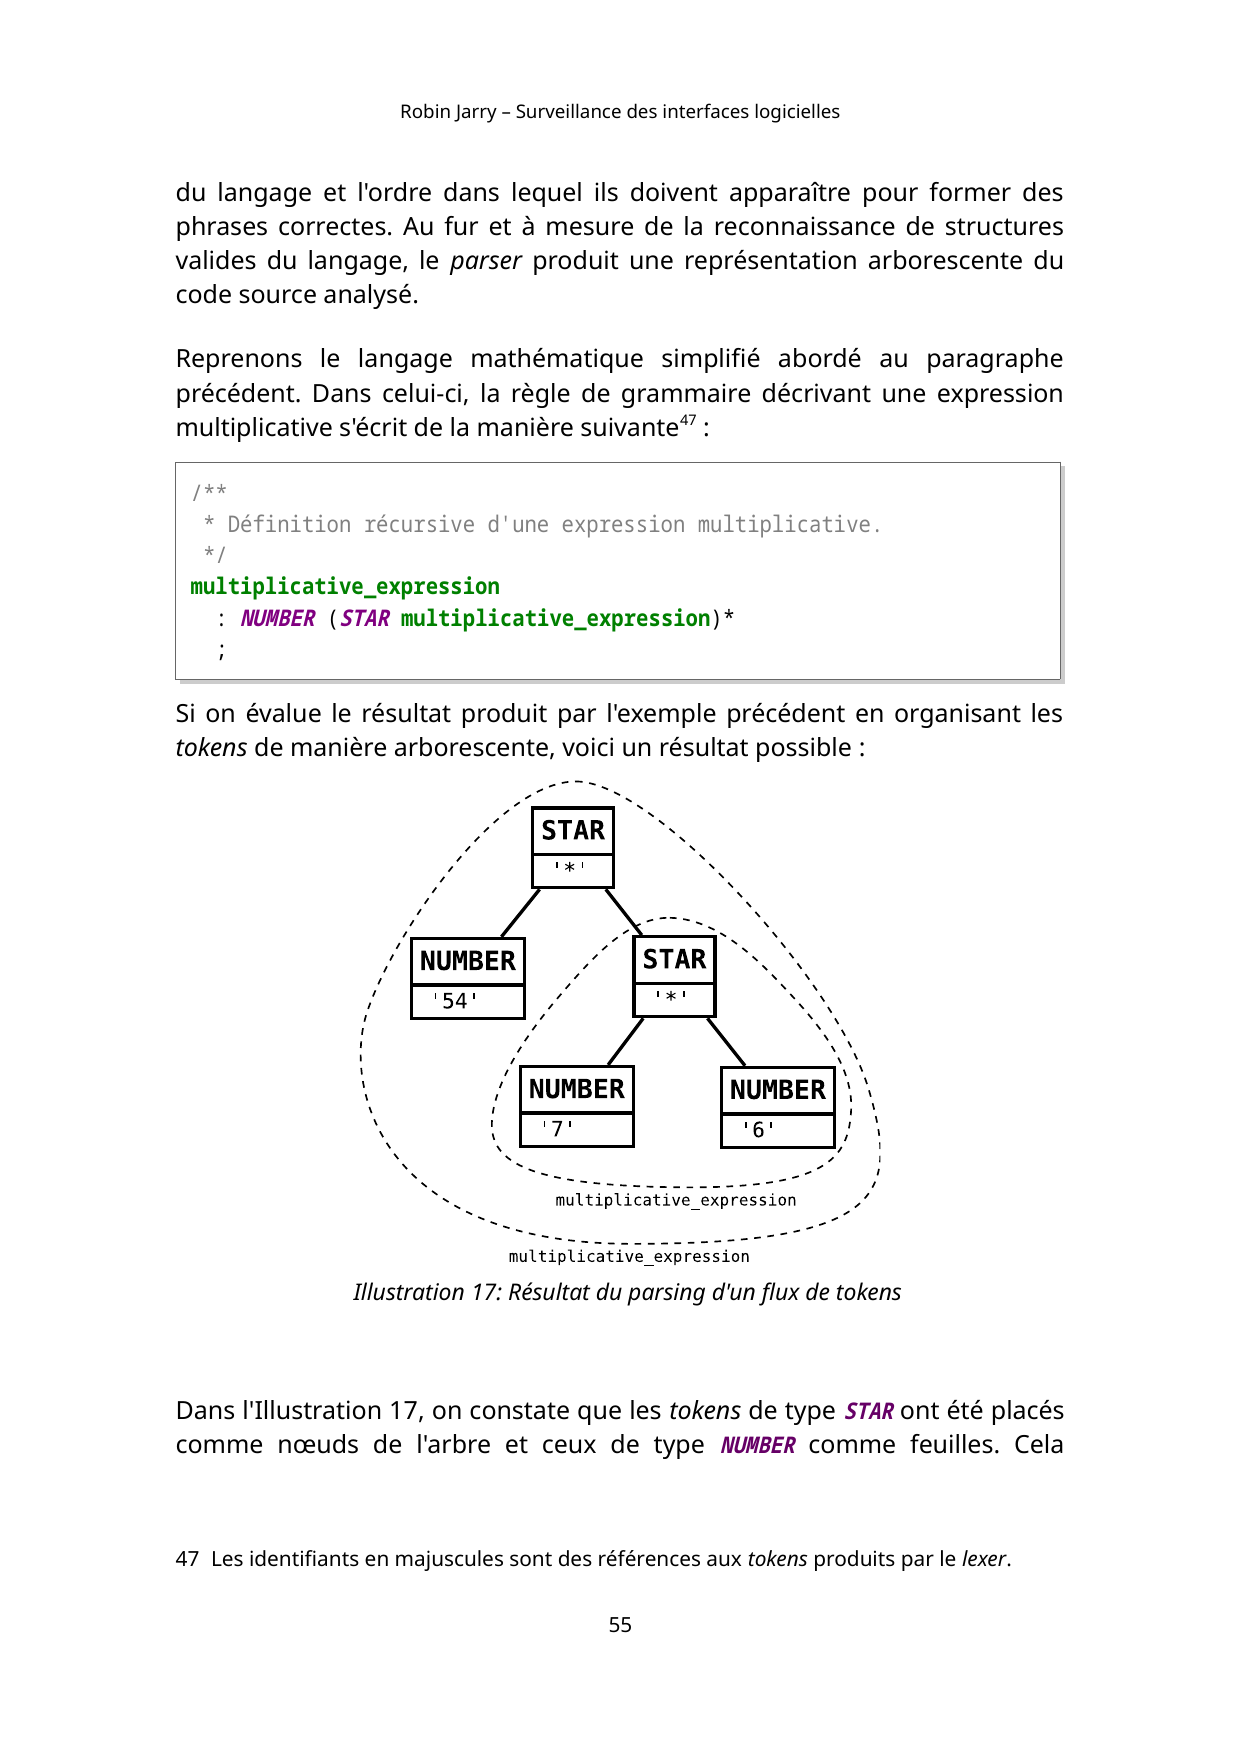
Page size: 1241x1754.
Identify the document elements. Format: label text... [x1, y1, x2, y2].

text * Définition récursive d'une expression multiplicative. [176, 493, 1060, 524]
text du langage et l'ordre dans lequel ils doivent apparaître pour former des phrases correctes. Au fur et à mesure de la reconnaissance de structures valides du langage, le parser produit une représentation arborescente du code source analysé. [175, 175, 1065, 311]
text */ [515, 524, 521, 531]
text Reprenons le langage mathématique simplifié abordé au paragraphe précédent. Dans celui-ci, la règle de grammaire décrivant une expression multiplicative s'écrit de la manière suivante : [175, 341, 1065, 443]
text Si on évalue le résultat produit par l'exemple précédent en organisant les tokens de manière arborescente, voici un résultat possible : [175, 695, 1065, 763]
text */ [663, 524, 669, 531]
text ; [176, 618, 1060, 679]
text */ [230, 524, 237, 530]
text /** [176, 463, 1060, 493]
text : NUMBER (STAR multiplicative_expression)* [176, 587, 1060, 618]
text */ [176, 524, 1060, 555]
text Illustration 17: Résultat du parsing d'un flux de tokens [331, 805, 927, 1307]
text */ [713, 524, 719, 531]
text */ [329, 524, 335, 531]
text */ [403, 524, 409, 531]
text Dans l'Illustration 17, on constate que les tokens de type STAR ont été placés comme nœuds de l'arbre et ceux de type NUMBER comme feuilles. Cela [175, 1393, 1065, 1461]
text */ [490, 524, 496, 531]
text multiplicative_expression [176, 555, 1060, 587]
text Les identifiants en majuscules sont des références aux tokens produits par le lexer. [175, 1544, 1065, 1572]
